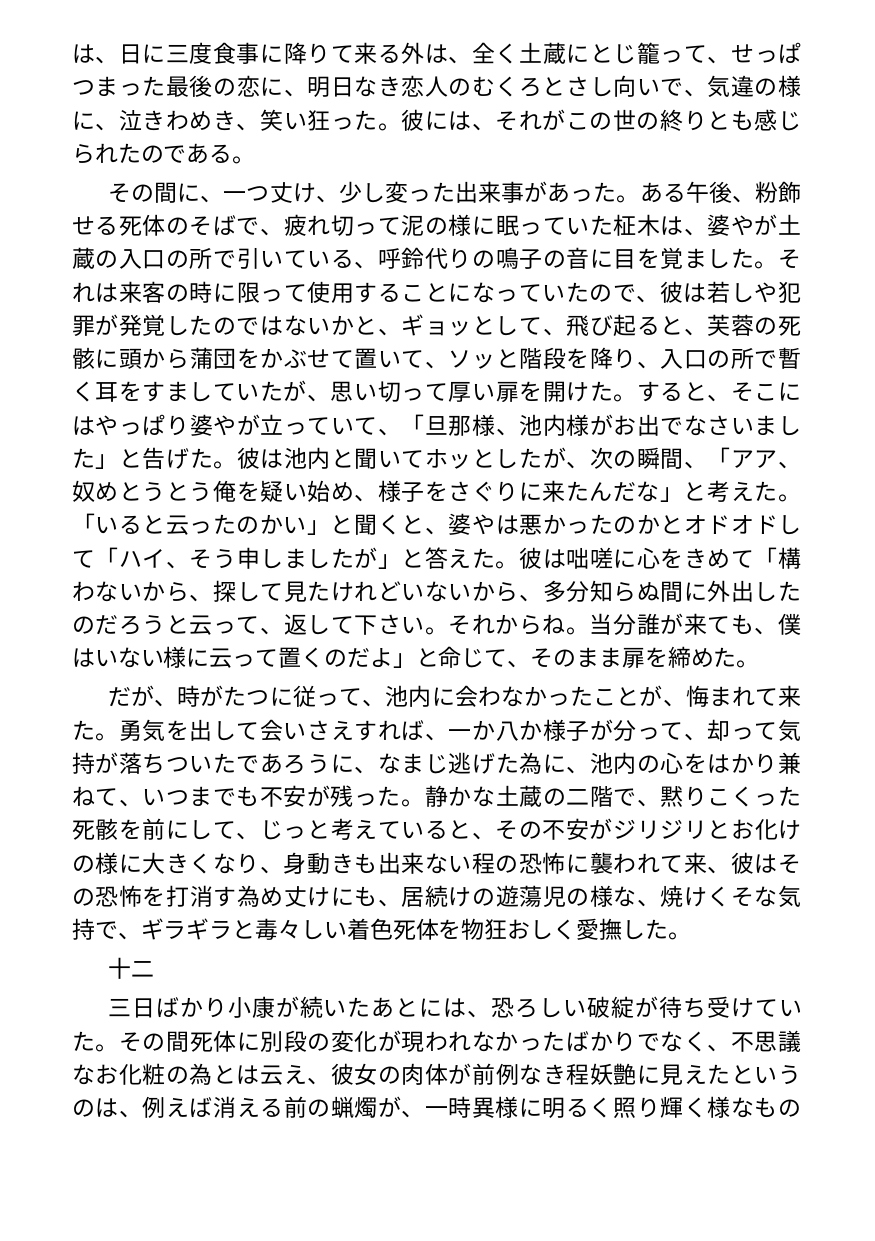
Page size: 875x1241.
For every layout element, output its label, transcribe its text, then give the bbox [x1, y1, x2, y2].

text 十二 [72, 951, 802, 984]
text は、日に三度食事に降りて来る外は、全く土蔵にとじ籠って、せっぱつまった最後の恋に、明日なき恋人のむくろとさし向いで、気違の様に、泣きわめき、笑い狂った。彼には、それがこの世の終りとも感じられたのである。 [72, 36, 802, 169]
text だが、時がたつに従って、池内に会わなかったことが、悔まれて来た。勇気を出して会いさえすれば、一か八か様子が分って、却って気持が落ちついたであろうに、なまじ逃げた為に、池内の心をはかり兼ねて、いつまでも不安が残った。静かな土蔵の二階で、黙りこくった死骸を前にして、じっと考えていると、その不安がジリジリとお化けの様に大きくなり、身動きも出来ない程の恐怖に襲われて来、彼はその恐怖を打消す為め丈けにも、居続けの遊蕩児の様な、焼けくそな気持で、ギラギラと毒々しい着色死体を物狂おしく愛撫した。 [72, 679, 802, 945]
text 三日ばかり小康が続いたあとには、恐ろしい破綻が待ち受けていた。その間死体に別段の変化が現われなかったばかりでなく、不思議なお化粧の為とは云え、彼女の肉体が前例なき程妖艶に見えたというのは、例えば消える前の蝋燭が、一時異様に明るく照り輝く様なもの [72, 990, 802, 1123]
text その間に、一つ丈け、少し変った出来事があった。ある午後、粉飾せる死体のそばで、疲れ切って泥の様に眠っていた柾木は、婆やが土蔵の入口の所で引いている、呼鈴代りの鳴子の音に目を覚ました。それは来客の時に限って使用することになっていたので、彼は若しや犯罪が発覚したのではないかと、ギョッとして、飛び起ると、芙蓉の死骸に頭から蒲団をかぶせて置いて、ソッと階段を降り、入口の所で暫く耳をすましていたが、思い切って厚い扉を開けた。すると、そこにはやっぱり婆やが立っていて、「旦那様、池内様がお出でなさいました」と告げた。彼は池内と聞いてホッとしたが、次の瞬間、「アア、奴めとうとう俺を疑い始め、様子をさぐりに来たんだな」と考えた。「いると云ったのかい」と聞くと、婆やは悪かったのかとオドオドして「ハイ、そう申しましたが」と答えた。彼は咄嗟に心をきめて「構わないから、探して見たけれどいないから、多分知らぬ間に外出したのだろうと云って、返して下さい。それからね。当分誰が来ても、僕はいない様に云って置くのだよ」と命じて、そのまま扉を締めた。 [72, 175, 802, 673]
